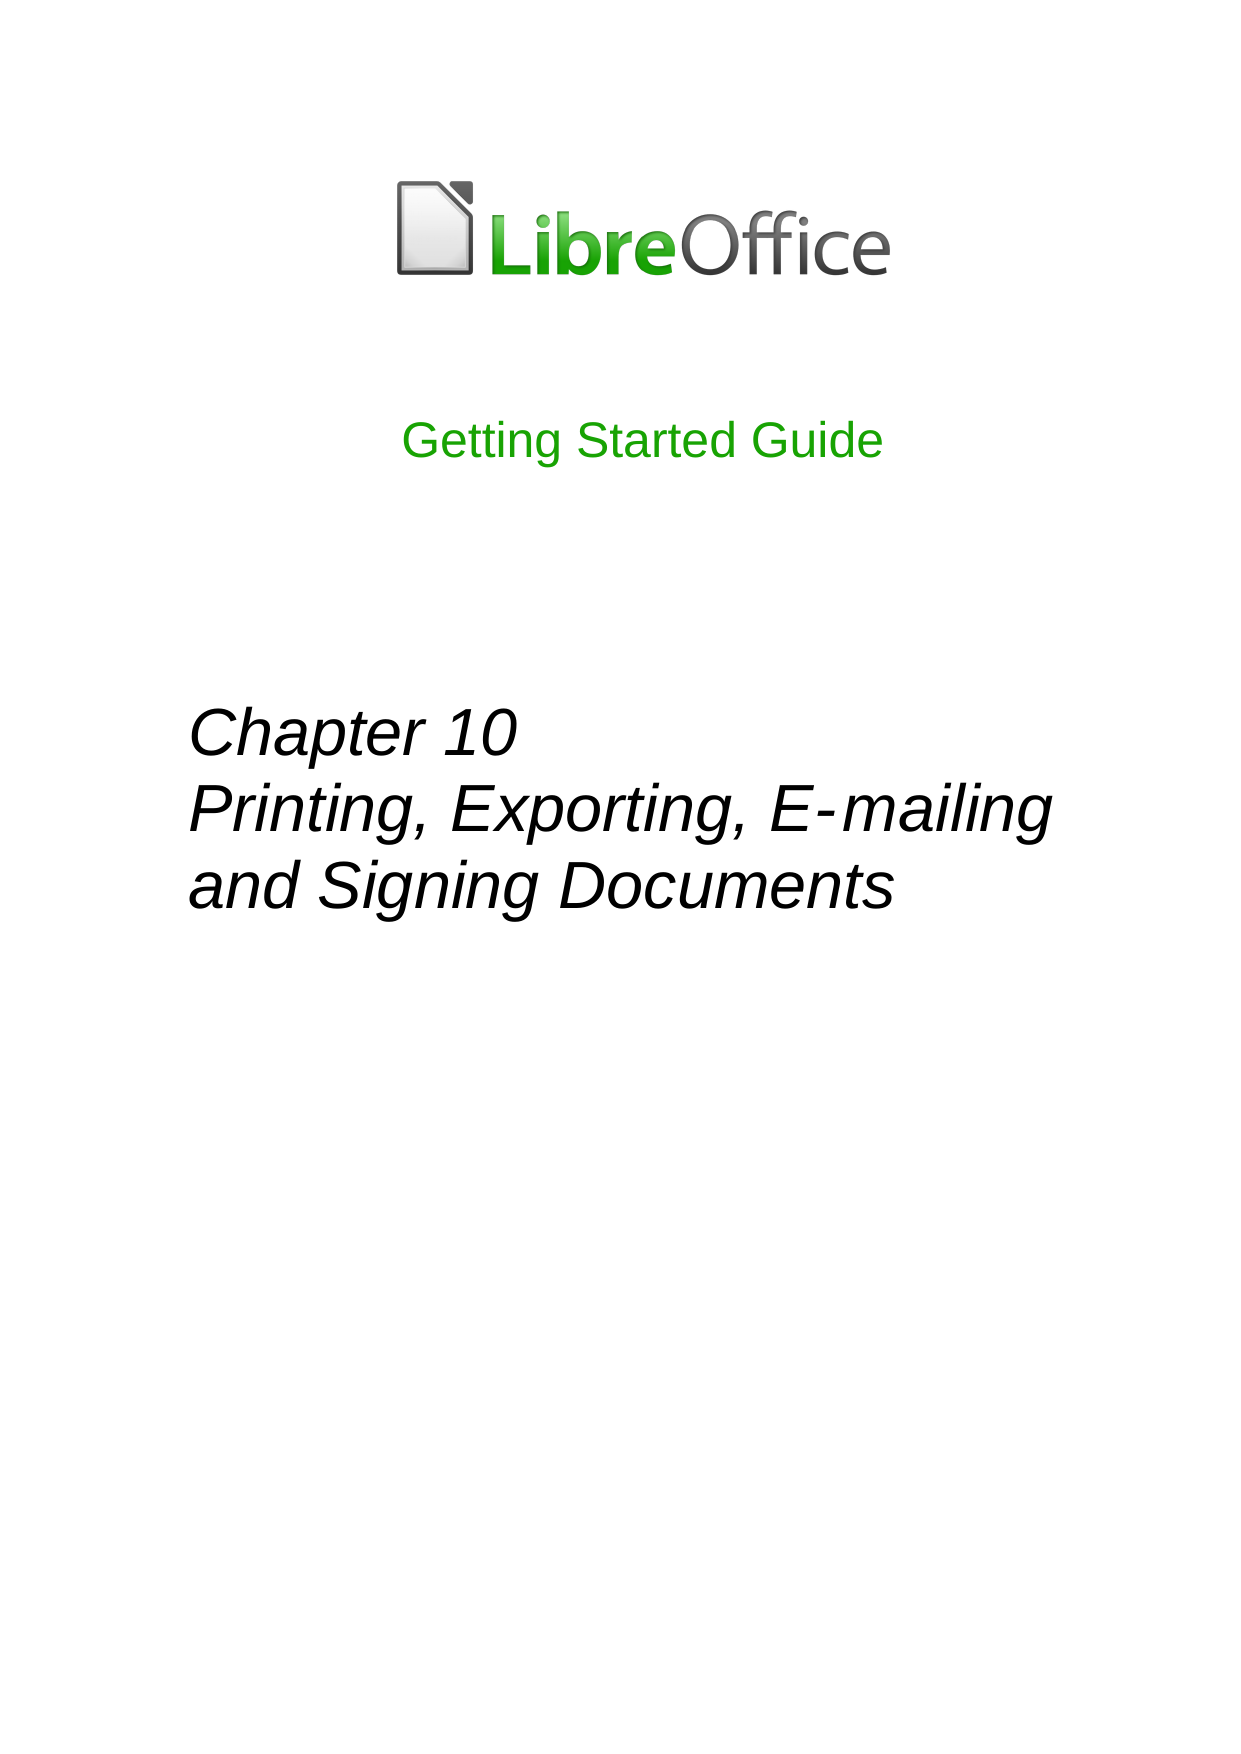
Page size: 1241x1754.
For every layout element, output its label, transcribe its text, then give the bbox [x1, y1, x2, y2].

title Chapter 10 Printing, Exporting, E‑mailing and Signing Documents [188, 693, 1098, 923]
text Getting Started Guide [188, 410, 1098, 468]
picture [392, 177, 893, 282]
